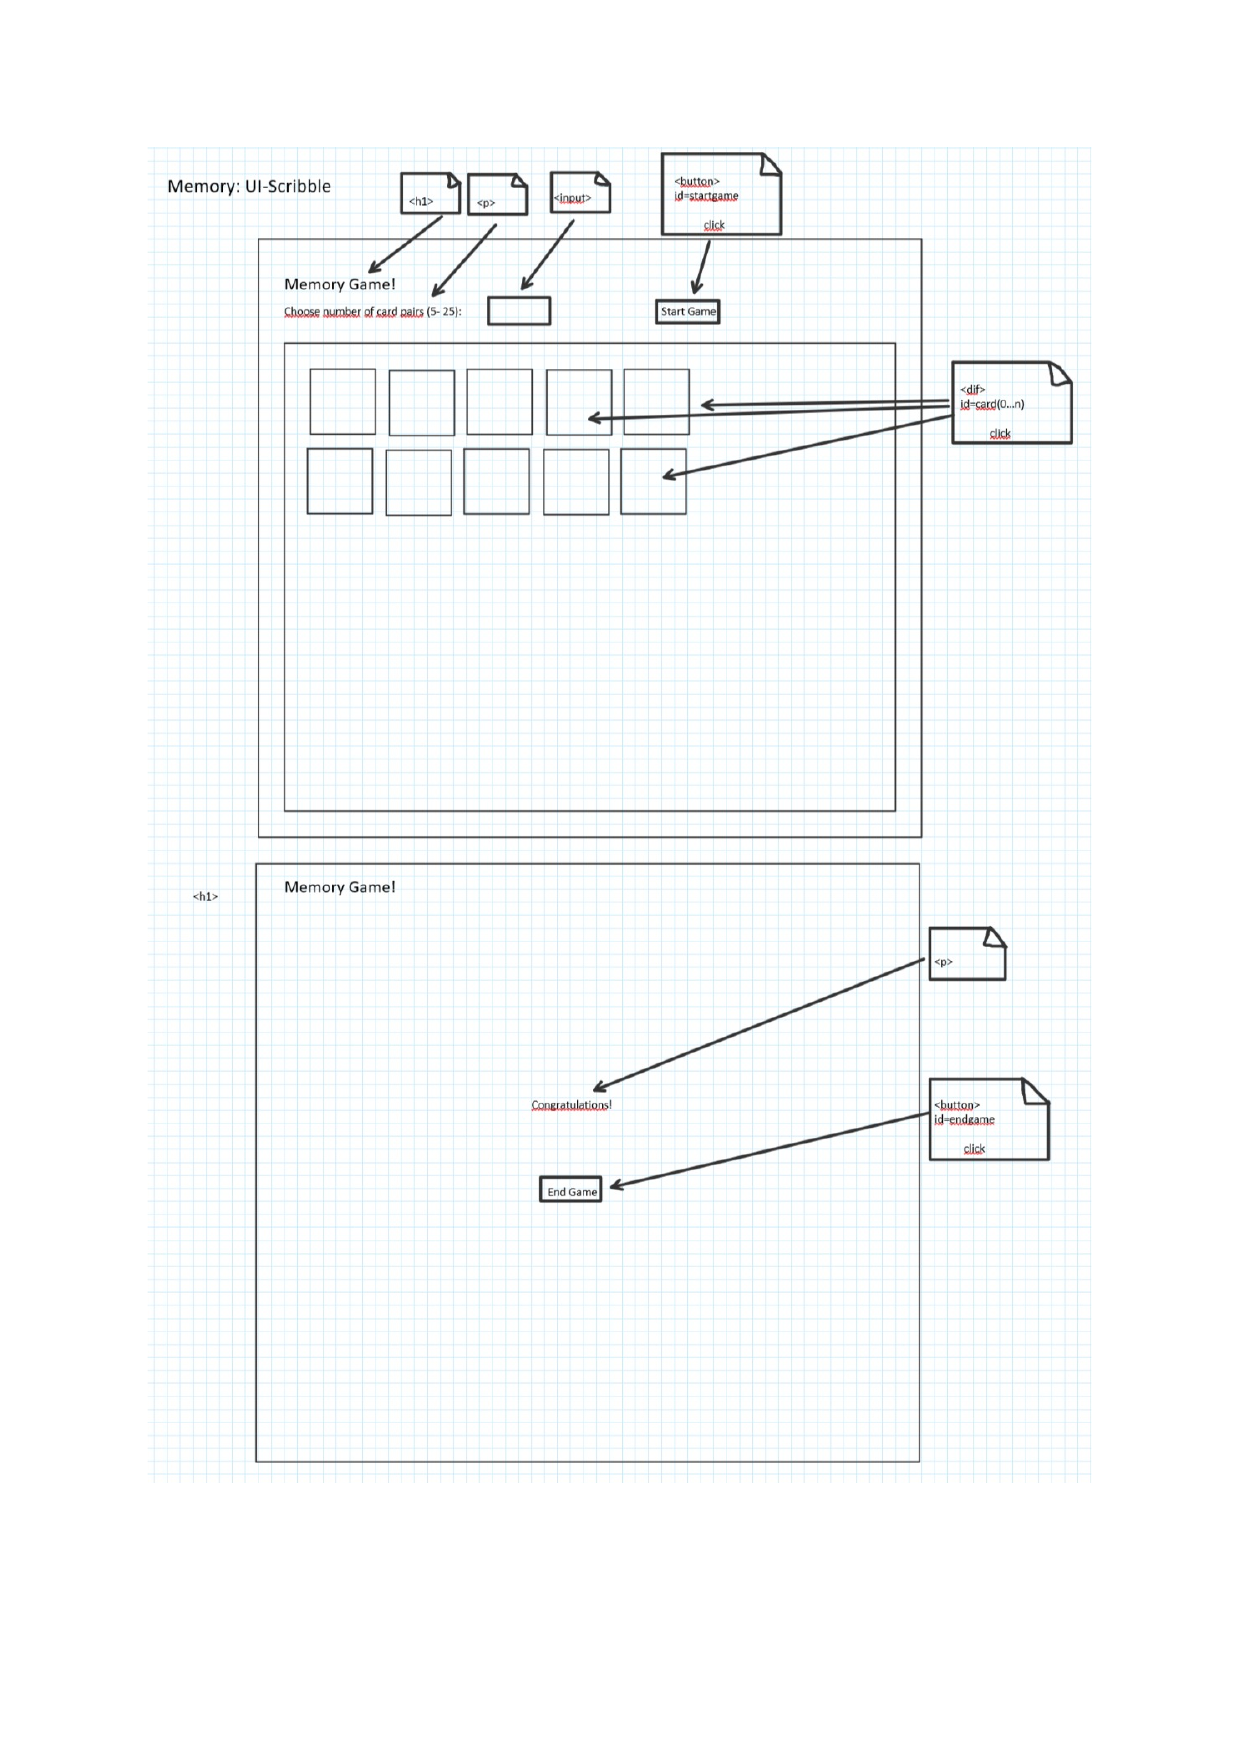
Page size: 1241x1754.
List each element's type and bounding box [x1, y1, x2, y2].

picture [147, 147, 1092, 1483]
